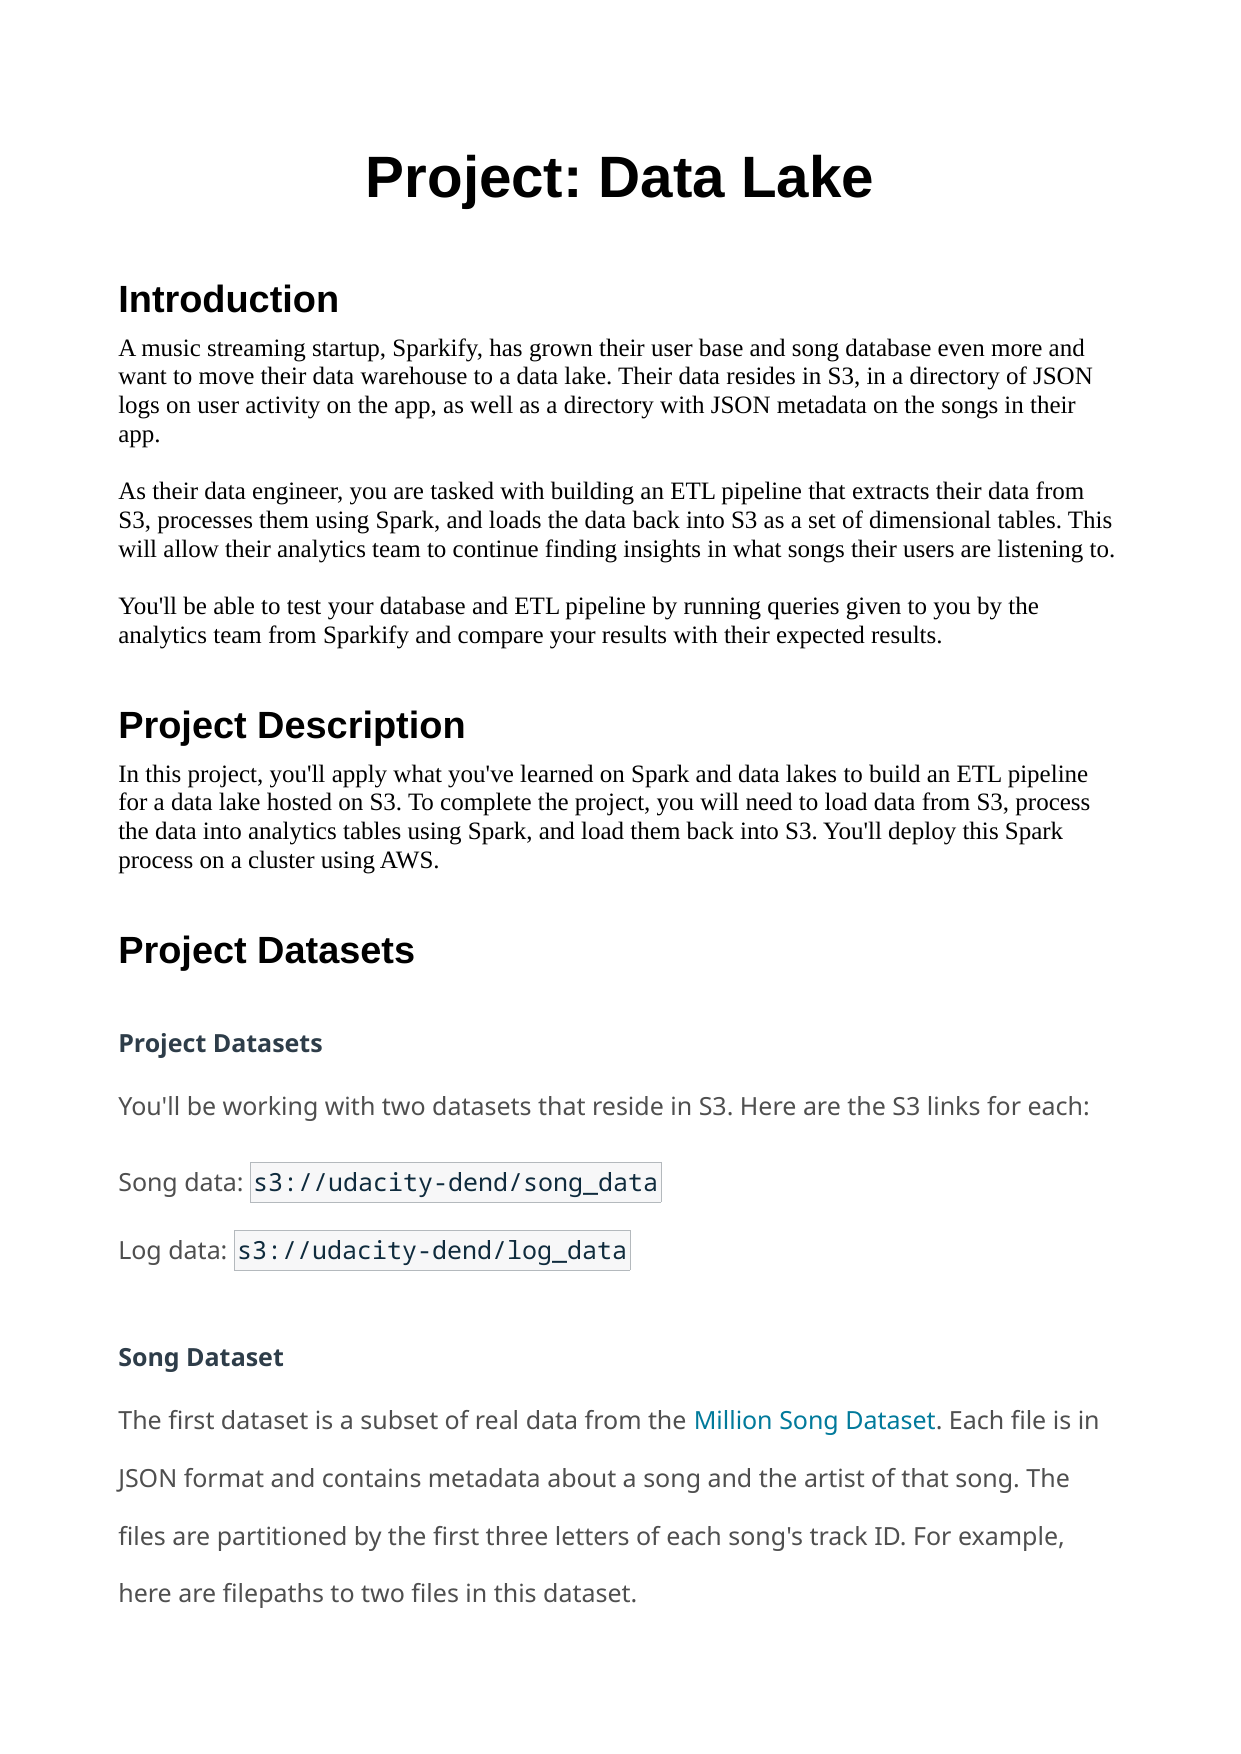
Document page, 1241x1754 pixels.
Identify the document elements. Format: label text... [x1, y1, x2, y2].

text You'll be able to test your database and ETL pipeline by running queries given to you by the analytics team from Sparkify and compare your results with their expected results. [118, 591, 1122, 649]
subtitle Project Datasets [118, 1025, 1122, 1059]
text You'll be working with two datasets that reside in S3. Here are the S3 links for each: [118, 1088, 1122, 1122]
text The first dataset is a subset of real data from the Million Song Dataset. Each file is in JSON format and contains metadata about a song and the artist of that song. The files are partitioned by the first three letters of each song's track ID. For example, here are filepaths to two files in this dataset. [118, 1403, 1122, 1610]
subtitle Introduction [118, 276, 1122, 320]
list s3://udacity-dend/log_data [235, 1231, 630, 1270]
subtitle Project Description [118, 703, 1122, 746]
text As their data engineer, you are tasked with building an ETL pipeline that extracts their data from S3, processes them using Spark, and loads the data back into S3 as a set of dimensional tables. This will allow their analytics team to continue finding insights in what songs their users are listening to. [118, 476, 1122, 563]
list Log data: [118, 1230, 234, 1270]
subtitle Project Datasets [118, 927, 1122, 971]
subtitle Song Dataset [118, 1340, 1122, 1374]
text A music streaming startup, Sparkify, has grown their user base and song database even more and want to move their data warehouse to a data lake. Their data resides in S3, in a directory of JSON logs on user activity on the app, as well as a directory with JSON metadata on the songs in their app. [118, 333, 1122, 448]
title Project: Data Lake [118, 143, 1122, 210]
list [631, 1230, 1122, 1270]
list Song data: [118, 1162, 250, 1202]
list [662, 1162, 1122, 1202]
list s3://udacity-dend/song_data [251, 1163, 661, 1202]
text In this project, you'll apply what you've learned on Spark and data lakes to build an ETL pipeline for a data lake hosted on S3. To complete the project, you will need to load data from S3, process the data into analytics tables using Spark, and load them back into S3. You'll deploy this Spark process on a cluster using AWS. [118, 759, 1122, 874]
